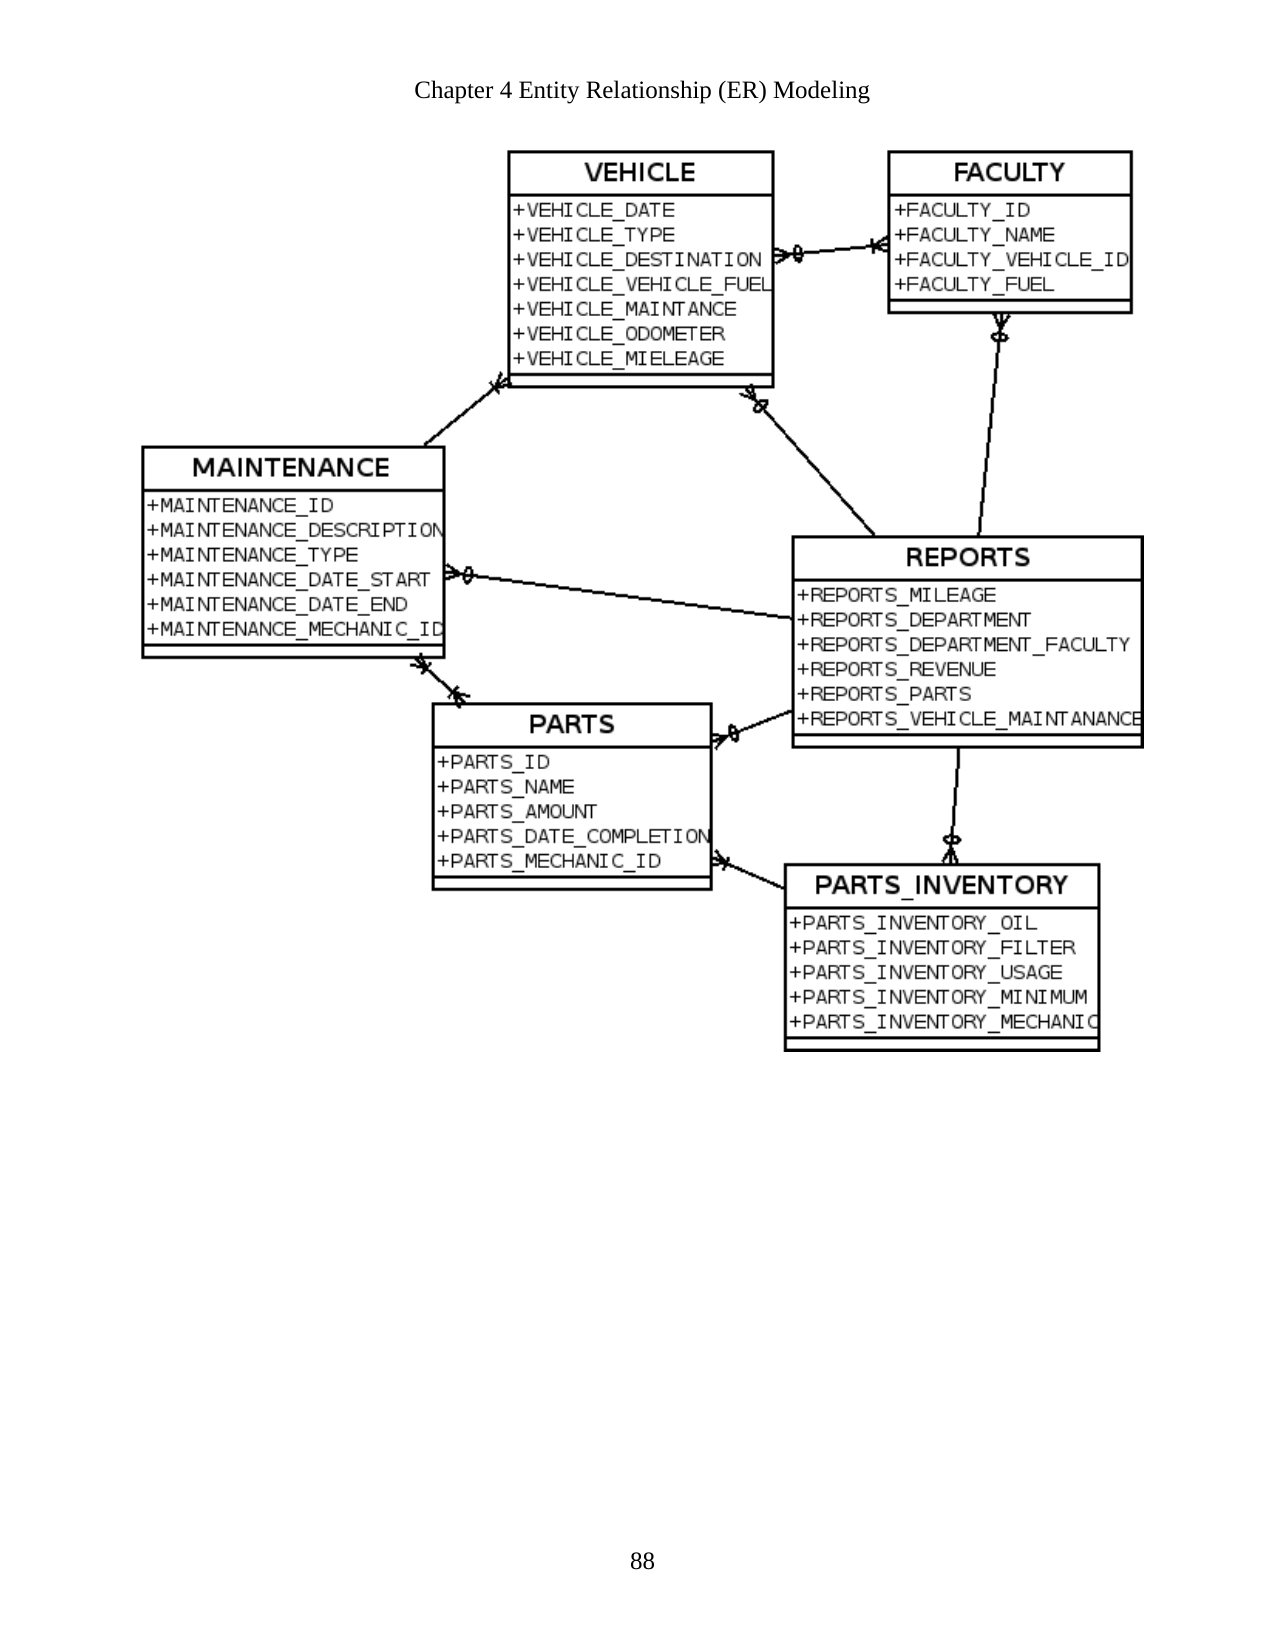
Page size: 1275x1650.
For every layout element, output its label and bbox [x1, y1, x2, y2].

picture [140, 150, 1144, 1052]
